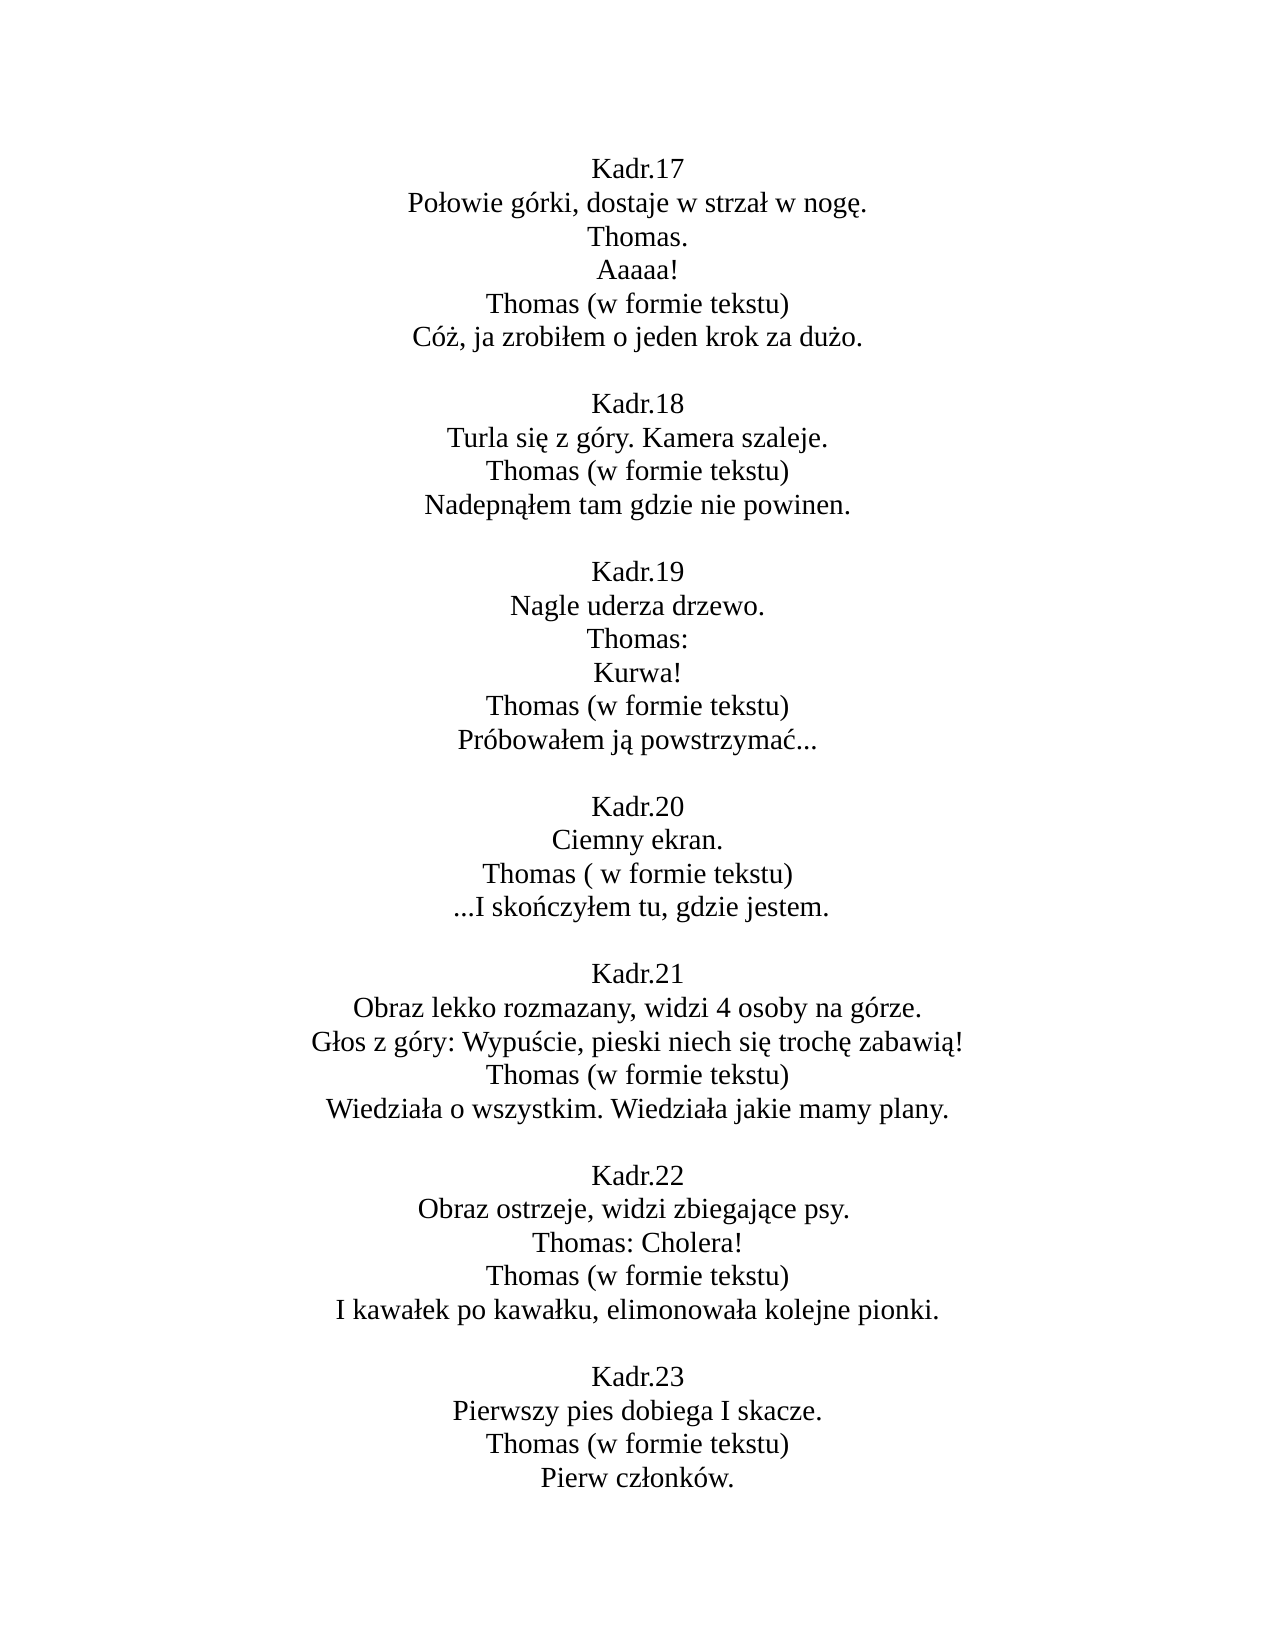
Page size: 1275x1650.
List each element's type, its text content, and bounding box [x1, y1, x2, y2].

text Thomas: [118, 621, 1157, 655]
text Kadr.20 [118, 789, 1157, 822]
text Nadepnąłem tam gdzie nie powinen. [118, 487, 1157, 521]
text Aaaaa! [118, 252, 1157, 286]
text Thomas (w formie tekstu) [118, 286, 1157, 319]
text Wiedziała o wszystkim. Wiedziała jakie mamy plany. [118, 1091, 1157, 1124]
text Próbowałem ją powstrzymać... [118, 722, 1157, 755]
text Pierwszy pies dobiega I skacze. [118, 1393, 1157, 1426]
text Cóż, ja zrobiłem o jeden krok za dużo. [118, 319, 1157, 353]
text Pierw członków. [118, 1460, 1157, 1493]
text Thomas (w formie tekstu) [118, 1426, 1157, 1460]
text Kadr.23 [118, 1359, 1157, 1393]
text Thomas (w formie tekstu) [118, 1057, 1157, 1091]
text Nagle uderza drzewo. [118, 588, 1157, 621]
text Kadr.17 [118, 152, 1157, 185]
text Thomas (w formie tekstu) [118, 688, 1157, 722]
text Turla się z góry. Kamera szaleje. [118, 420, 1157, 453]
text Kadr.22 [118, 1158, 1157, 1191]
text Kadr.19 [118, 554, 1157, 588]
text Thomas ( w formie tekstu) [118, 856, 1157, 889]
text Thomas (w formie tekstu) [118, 1258, 1157, 1292]
text ...I skończyłem tu, gdzie jestem. [118, 889, 1157, 923]
text Obraz lekko rozmazany, widzi 4 osoby na górze. [118, 990, 1157, 1024]
text Obraz ostrzeje, widzi zbiegające psy. [118, 1191, 1157, 1225]
text Thomas: Cholera! [118, 1225, 1157, 1258]
text Thomas (w formie tekstu) [118, 453, 1157, 487]
text I kawałek po kawałku, elimonowała kolejne pionki. [118, 1292, 1157, 1326]
text Kadr.21 [118, 957, 1157, 990]
text Głos z góry: Wypuście, pieski niech się trochę zabawią! [118, 1024, 1157, 1057]
text Kurwa! [118, 655, 1157, 688]
text Thomas. [118, 219, 1157, 252]
text Ciemny ekran. [118, 822, 1157, 856]
text Kadr.18 [118, 386, 1157, 420]
text Połowie górki, dostaje w strzał w nogę. [118, 185, 1157, 219]
